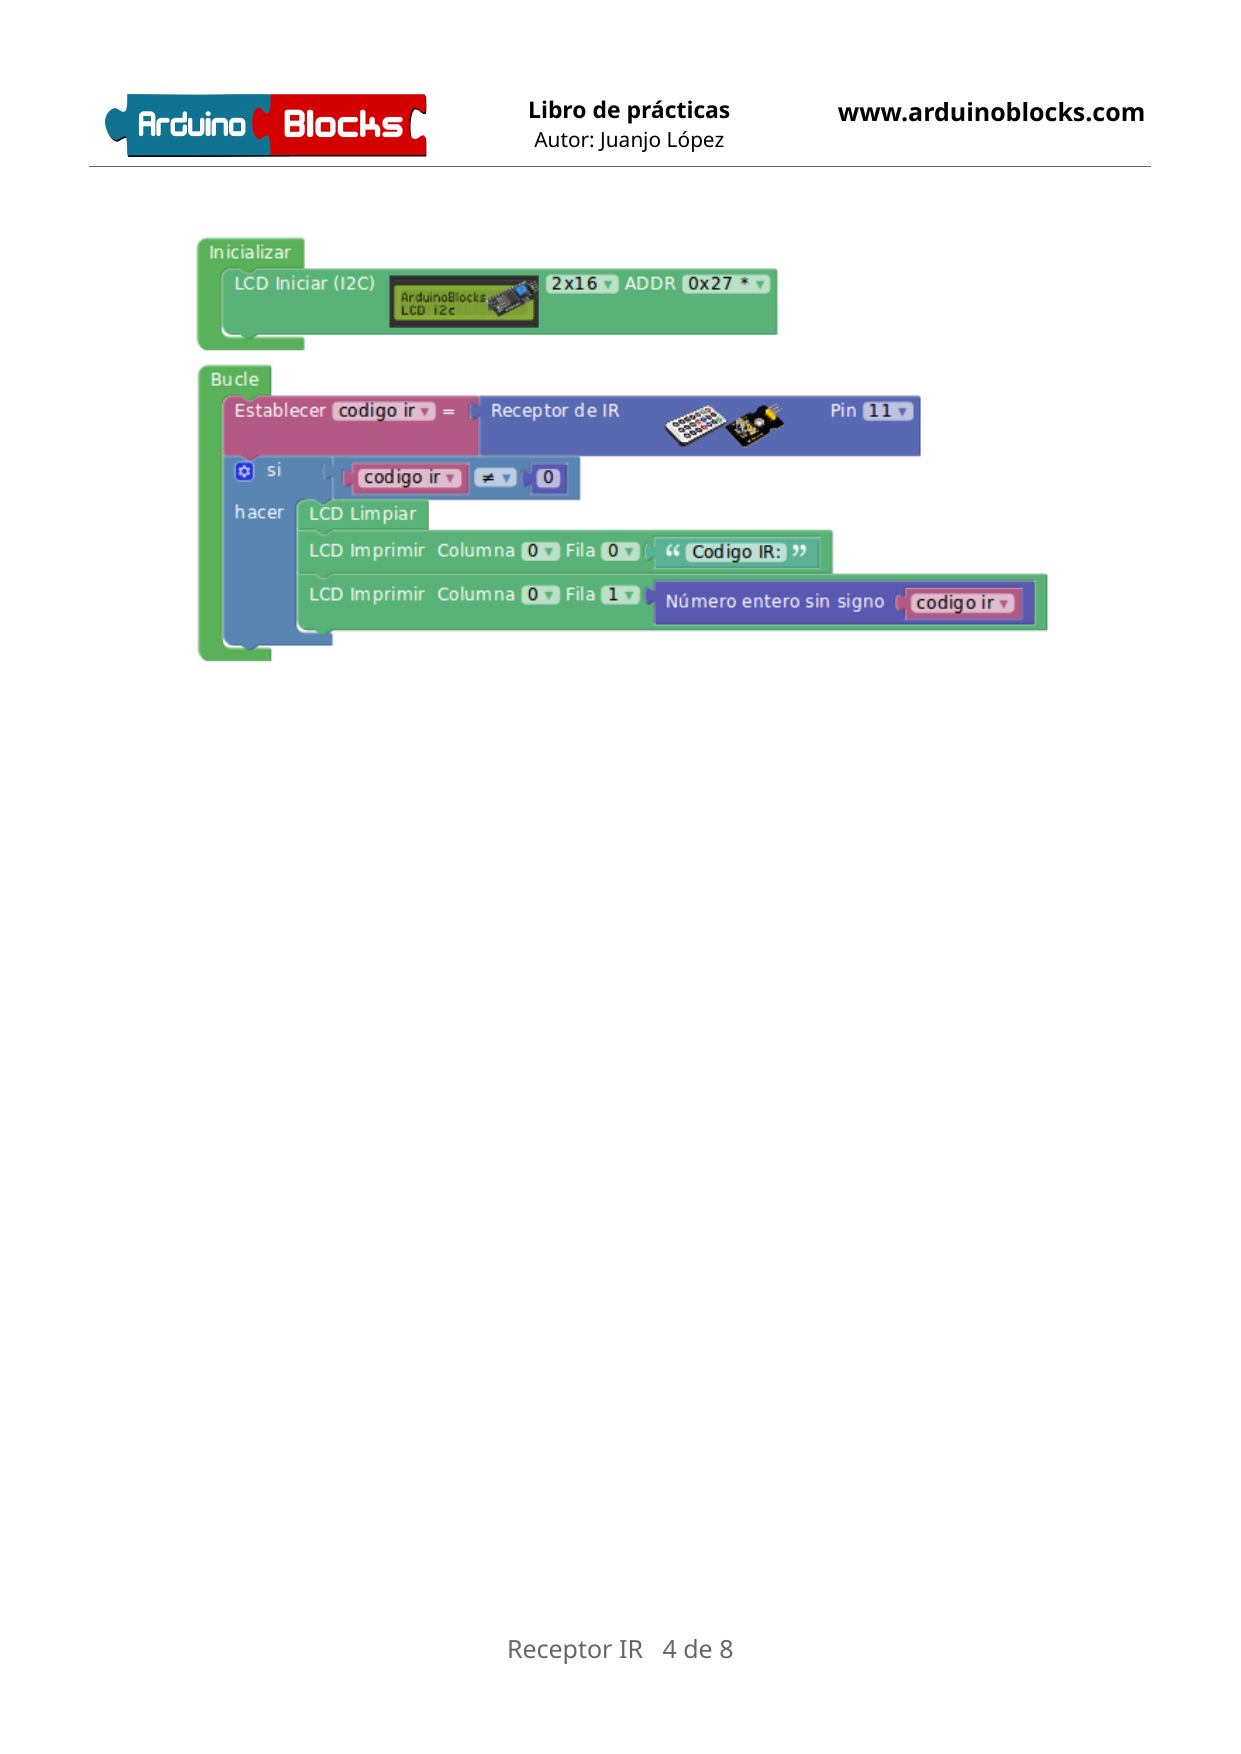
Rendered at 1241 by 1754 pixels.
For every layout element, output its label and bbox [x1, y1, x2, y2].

picture [105, 94, 427, 157]
table_cell [89, 224, 1152, 701]
picture [191, 230, 1049, 667]
